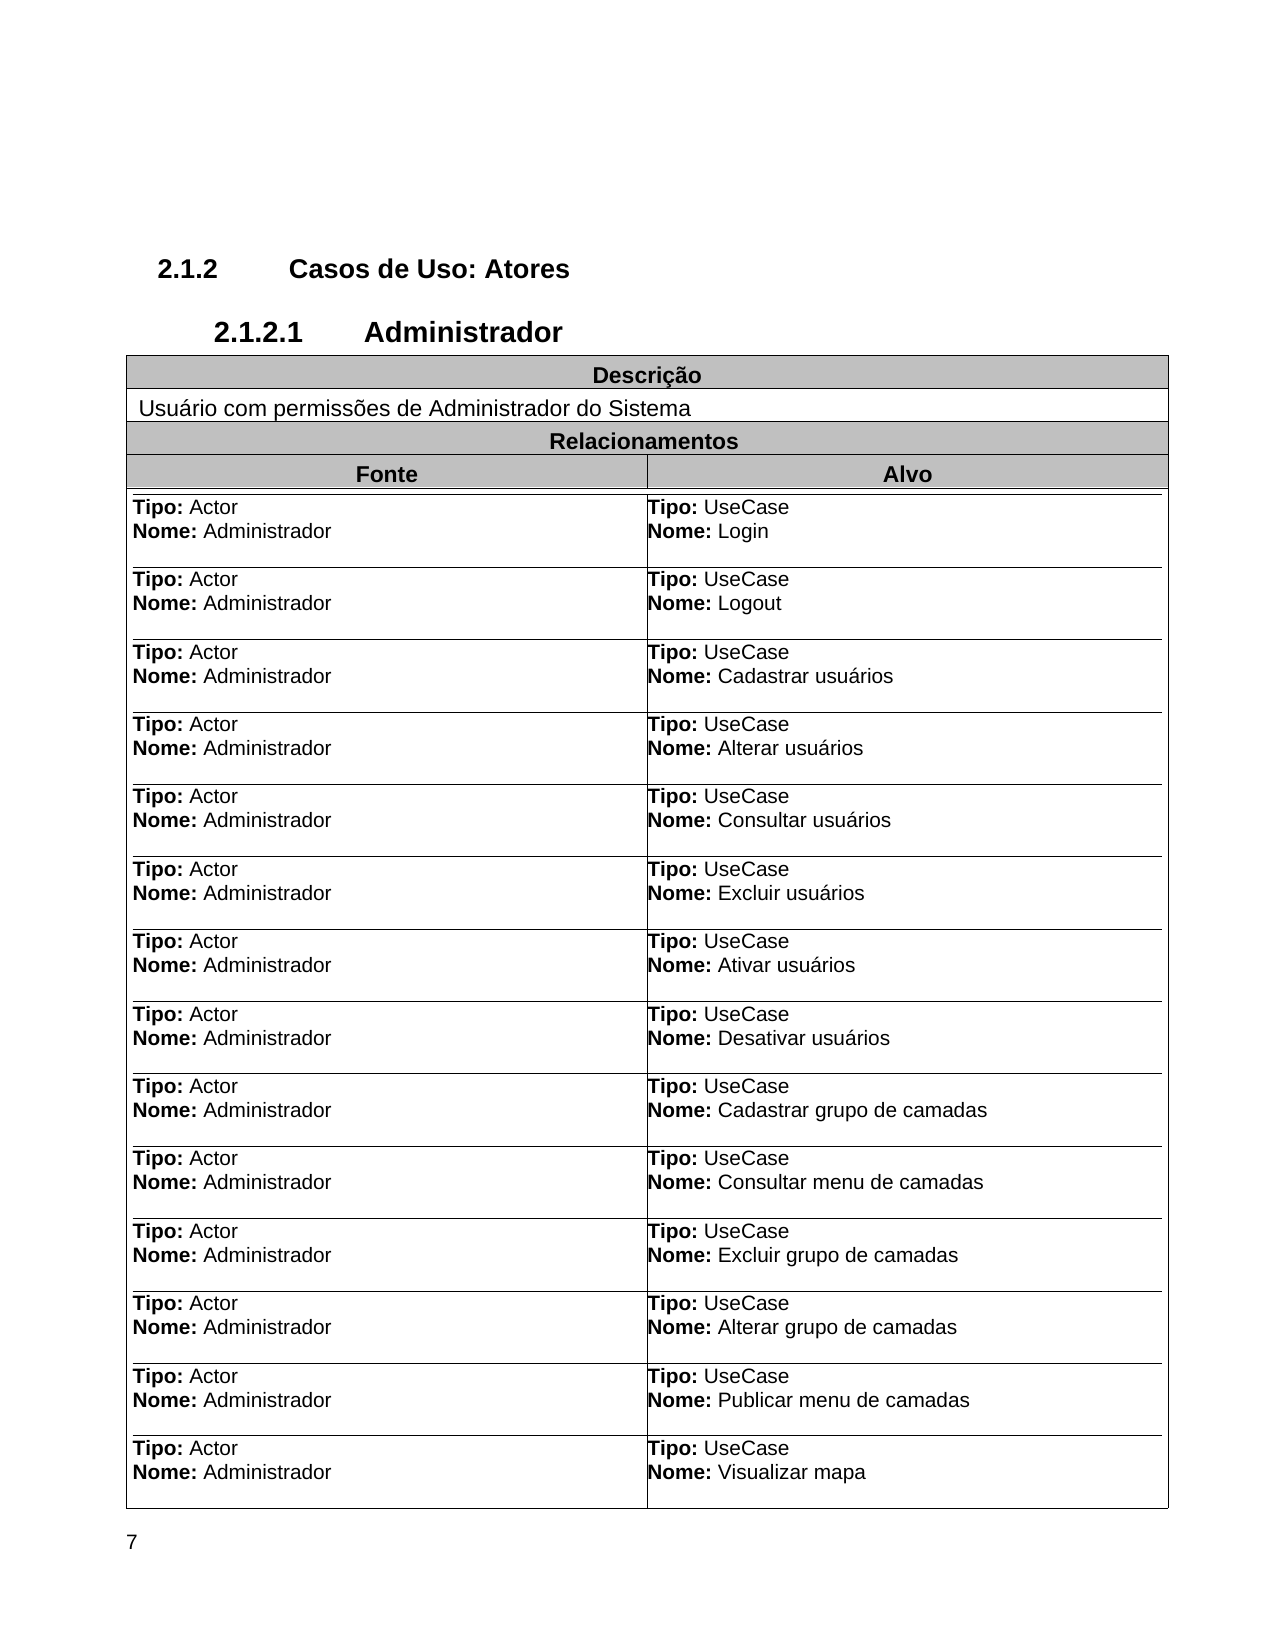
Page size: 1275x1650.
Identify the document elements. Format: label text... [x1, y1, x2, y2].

table_cell Tipo: UseCase Nome: Excluir usuários [648, 857, 1162, 928]
table_cell Tipo: UseCase Nome: Excluir grupo de camadas [648, 1219, 1162, 1291]
table_cell Tipo: Actor Nome: Administrador [133, 713, 647, 784]
table_cell Tipo: UseCase Nome: Desativar usuários [648, 1002, 1162, 1073]
table_cell Fonte [127, 455, 647, 487]
table_cell Tipo: Actor Nome: Administrador [133, 1074, 647, 1146]
table_cell Tipo: UseCase Nome: Alterar usuários [648, 713, 1162, 784]
table_cell [127, 489, 1168, 1508]
table_cell Tipo: UseCase Nome: Alterar grupo de camadas [648, 1292, 1162, 1363]
table_cell Tipo: Actor Nome: Administrador [133, 785, 647, 856]
table_cell Tipo: UseCase Nome: Ativar usuários [648, 930, 1162, 1001]
table_cell Tipo: UseCase Nome: Publicar menu de camadas [648, 1364, 1162, 1435]
table_cell Relacionamentos [127, 422, 1168, 454]
table_cell Tipo: Actor Nome: Administrador [133, 1292, 647, 1363]
table_cell Tipo: Actor Nome: Administrador [133, 857, 647, 928]
table_cell Usuário com permissões de Administrador do Sistema [127, 389, 1168, 421]
table_cell Tipo: UseCase Nome: Logout [648, 568, 1162, 639]
table_header Descrição [127, 356, 1168, 388]
table_cell Tipo: UseCase Nome: Consultar menu de camadas [648, 1147, 1162, 1218]
table_cell Tipo: UseCase Nome: Cadastrar grupo de camadas [648, 1074, 1162, 1146]
table_cell Tipo: Actor Nome: Administrador [133, 1147, 647, 1218]
table_cell Tipo: UseCase Nome: Consultar usuários [648, 785, 1162, 856]
table_cell Tipo: Actor Nome: Administrador [133, 568, 647, 639]
table_cell Tipo: Actor Nome: Administrador [133, 640, 647, 711]
table_cell Tipo: Actor Nome: Administrador [133, 930, 647, 1001]
table_cell Tipo: Actor Nome: Administrador [133, 1002, 647, 1073]
table_cell Tipo: Actor Nome: Administrador [133, 1436, 647, 1508]
list Administrador [214, 315, 1155, 349]
table_header Tipo: UseCase Nome: Login [648, 495, 1162, 567]
table_header Tipo: Actor Nome: Administrador [133, 495, 647, 567]
table_cell Tipo: UseCase Nome: Cadastrar usuários [648, 640, 1162, 711]
table_cell Tipo: UseCase Nome: Visualizar mapa [648, 1436, 1162, 1508]
table_cell Tipo: Actor Nome: Administrador [133, 1364, 647, 1435]
table_cell Tipo: Actor Nome: Administrador [133, 1219, 647, 1291]
list Casos de Uso: Atores [157, 253, 1155, 284]
table_cell Alvo [648, 455, 1168, 487]
